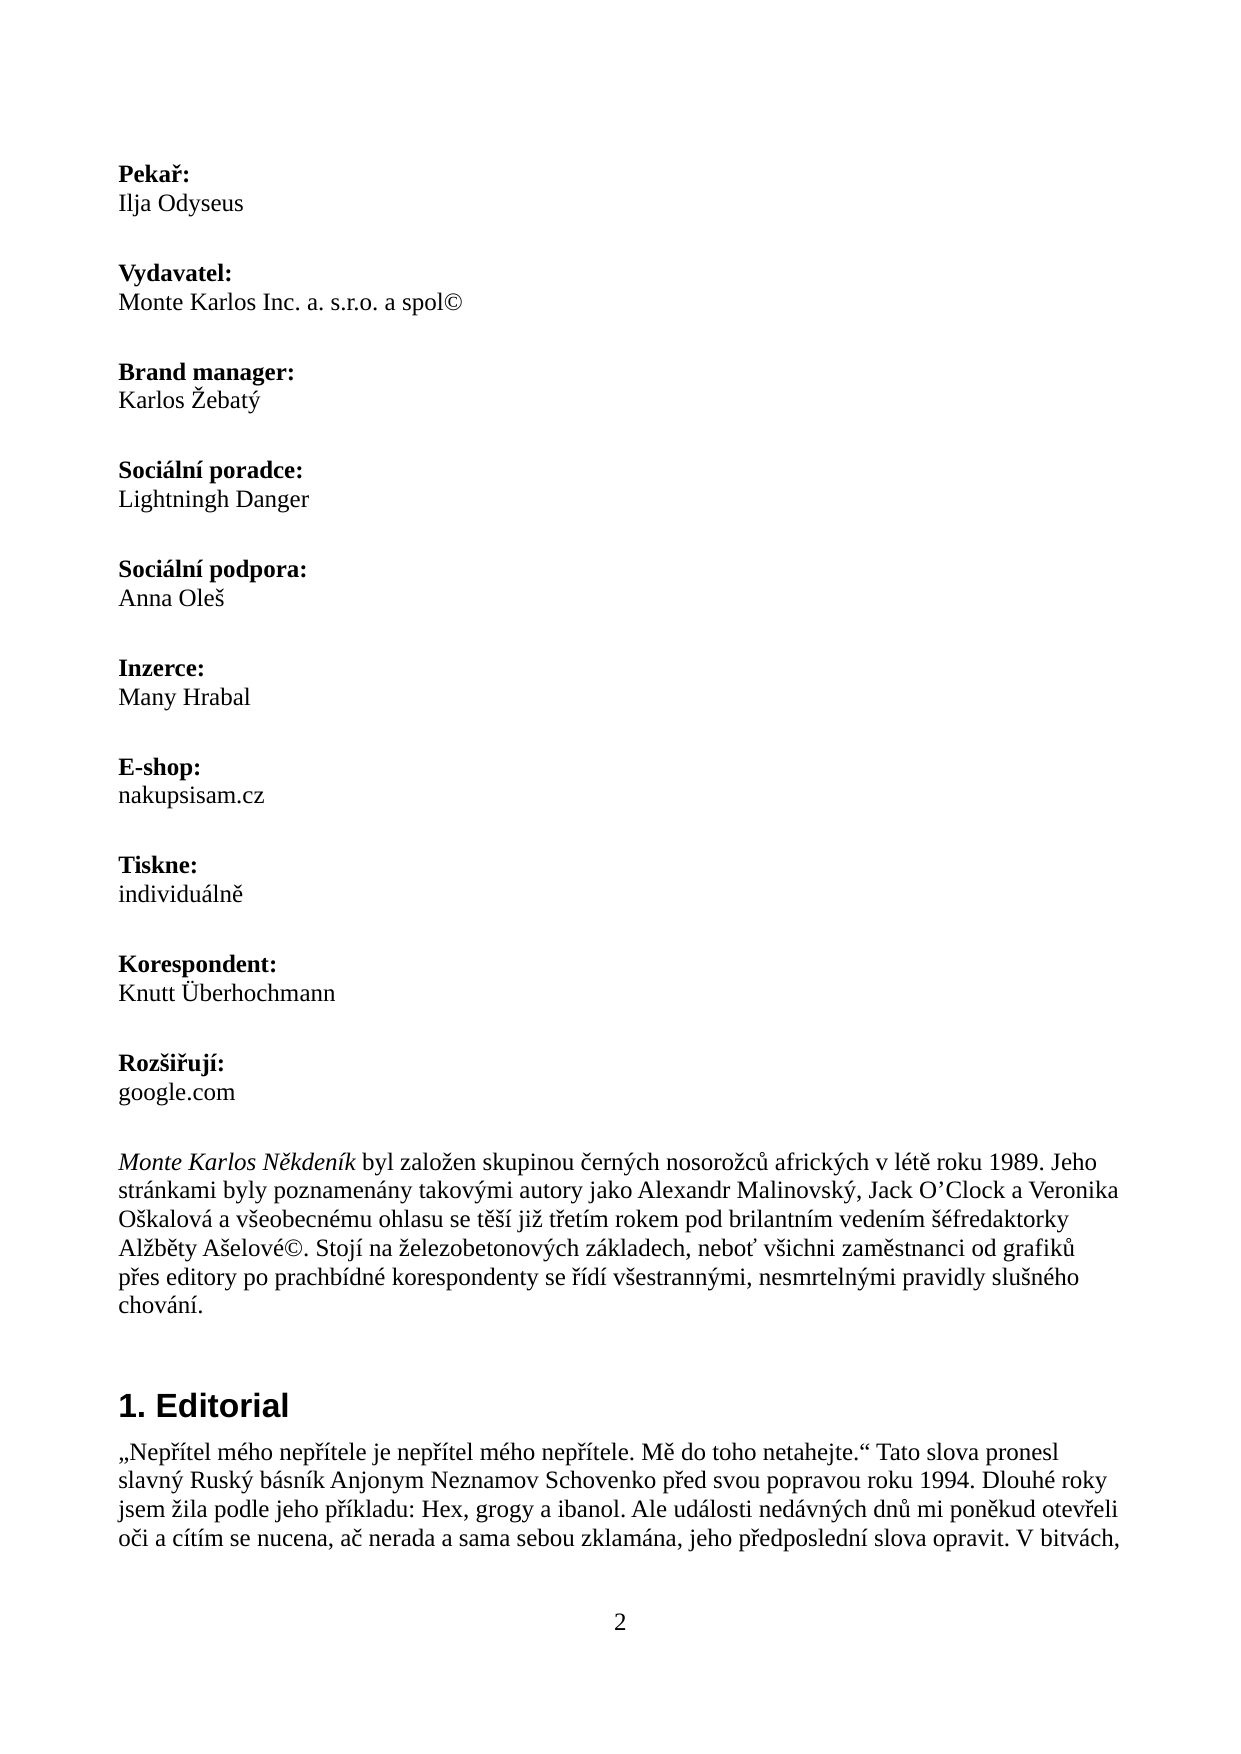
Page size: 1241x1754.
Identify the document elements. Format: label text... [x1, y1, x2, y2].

text „Nepřítel mého nepřítele je nepřítel mého nepřítele. Mě do toho netahejte.“ Tato slova pronesl slavný Ruský básník Anjonym Neznamov Schovenko před svou popravou roku 1994. Dlouhé roky jsem žila podle jeho příkladu: Hex, grogy a ibanol. Ale události nedávných dnů mi poněkud otevřeli oči a cítím se nucena, ač nerada a sama sebou zklamána, jeho předposlední slova opravit. V bitvách, [118, 1437, 1122, 1552]
text Brand manager: Karlos Žebatý [118, 357, 1122, 443]
text Tiskne: individuálně [118, 851, 1122, 937]
text Inzerce: Many Hrabal [118, 653, 1122, 739]
subtitle Editorial [118, 1386, 1122, 1424]
text Vydavatel: Monte Karlos Inc. a. s.r.o. a spol© [118, 258, 1122, 344]
text Sociální poradce: Lightningh Danger [118, 456, 1122, 542]
text [118, 118, 1122, 147]
text Rozšiřují: google.com [118, 1048, 1122, 1134]
text Korespondent: Knutt Überhochmann [118, 949, 1122, 1036]
text Pekař: Ilja Odyseus [118, 159, 1122, 246]
text Sociální podpora: Anna Oleš [118, 554, 1122, 641]
text E-shop: nakupsisam.cz [118, 752, 1122, 838]
text Monte Karlos Někdeník byl založen skupinou černých nosorožců afrických v létě roku 1989. Jeho stránkami byly poznamenány takovými autory jako Alexandr Malinovský, Jack O’Clock a Veronika Oškalová a všeobecnému ohlasu se těší již třetím rokem pod brilantním vedením šéfredaktorky Alžběty Ašelové©. Stojí na železobetonových základech, neboť všichni zaměstnanci od grafiků přes editory po prachbídné korespondenty se řídí všestrannými, nesmrtelnými pravidly slušného chování. [118, 1147, 1122, 1348]
